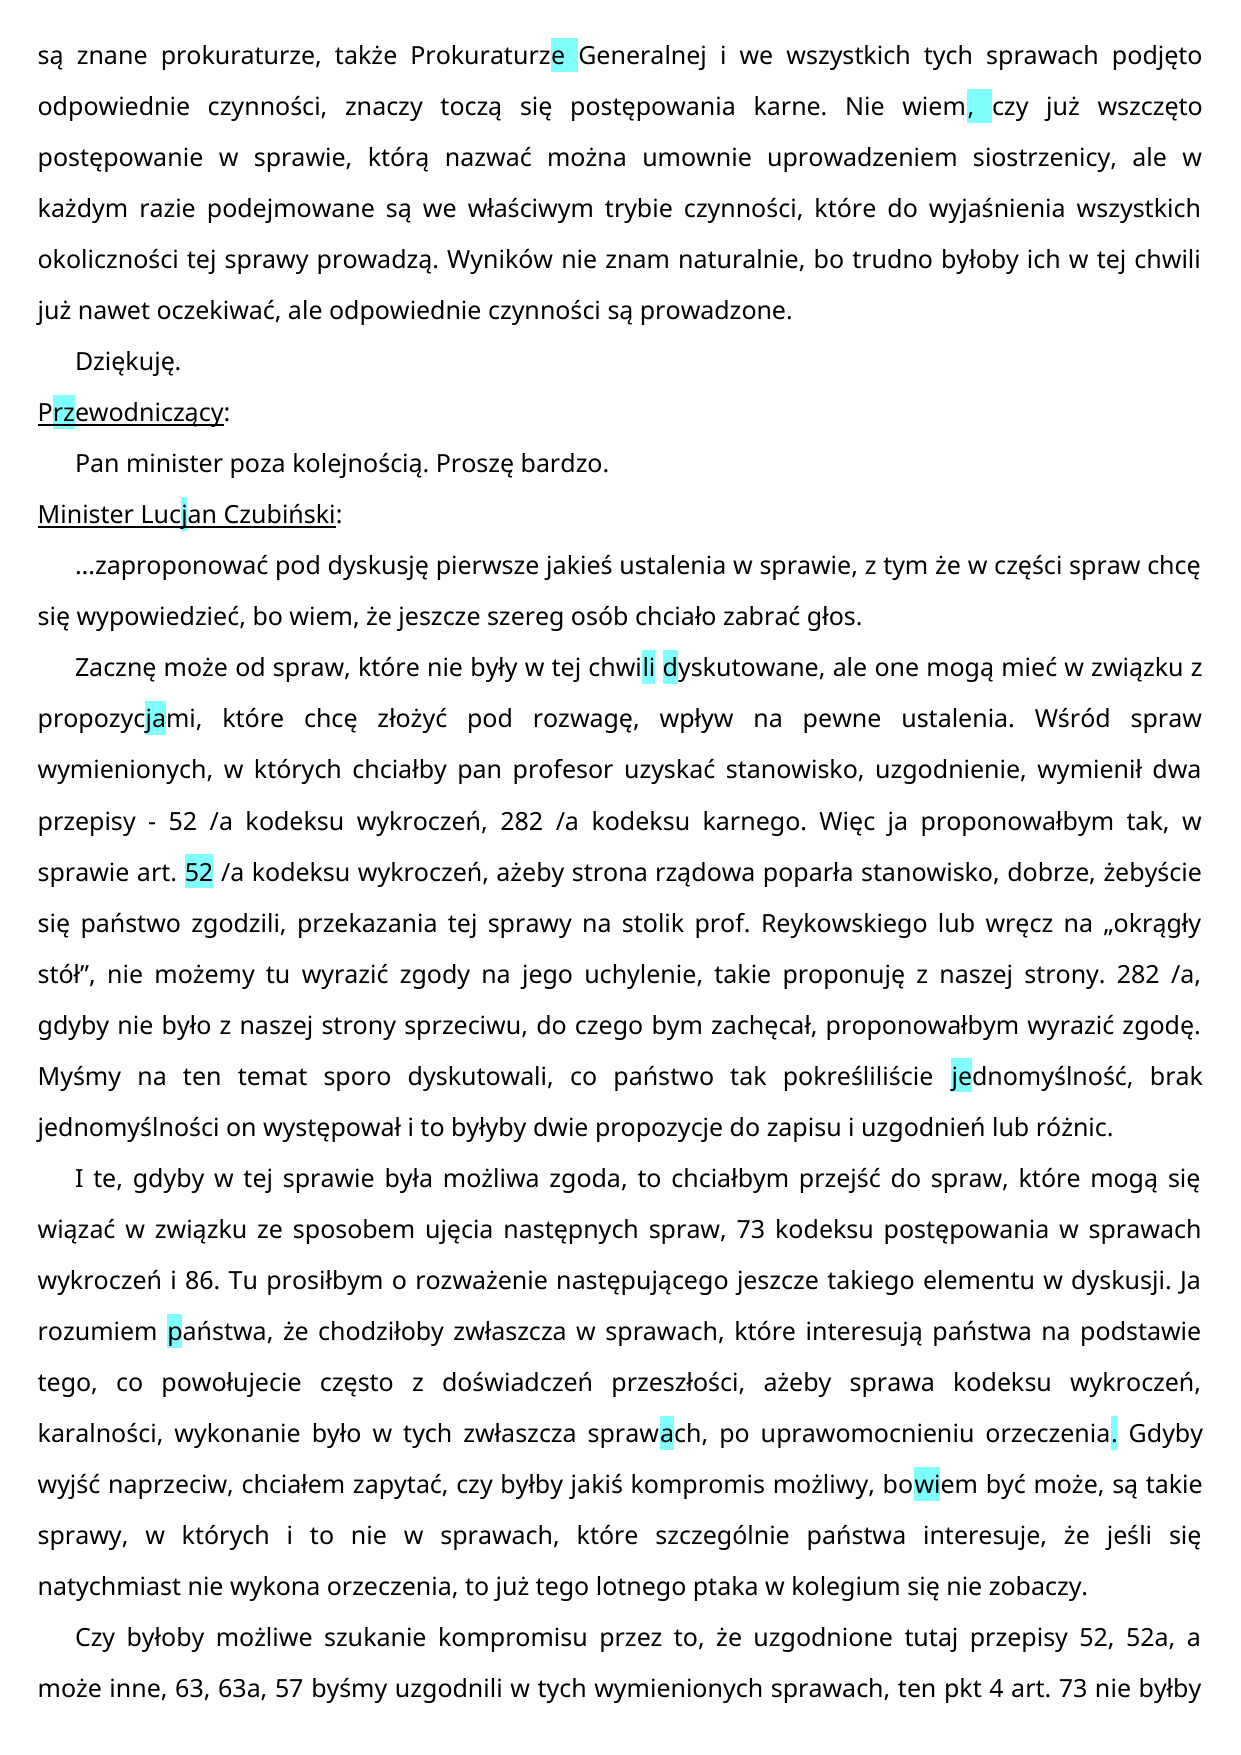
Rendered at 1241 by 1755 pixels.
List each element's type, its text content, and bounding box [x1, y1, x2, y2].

text I te, gdyby w tej sprawie była możliwa zgoda, to chciałbym przejść do spraw, które mogą się wiązać w związku ze sposobem ujęcia następnych spraw, 73 kodeksu postępowania w sprawach wykroczeń i 86. Tu prosiłbym o rozważenie następującego jeszcze takiego elementu w dyskusji. Ja rozumiem państwa, że chodziłoby zwłaszcza w sprawach, które interesują państwa na podstawie tego, co powołujecie często z doświadczeń przeszłości, ażeby sprawa kodeksu wykroczeń, karalności, wykonanie było w tych zwłaszcza sprawach, po uprawomocnieniu orzeczenia. Gdyby wyjść naprzeciw, chciałem zapytać, czy byłby jakiś kompromis możliwy, bowiem być może, są takie sprawy, w których i to nie w sprawach, które szczególnie państwa interesuje, że jeśli się natychmiast nie wykona orzeczenia, to już tego lotnego ptaka w kolegium się nie zobaczy. [37, 1160, 1203, 1603]
text Czy byłoby możliwe szukanie kompromisu przez to, że uzgodnione tutaj przepisy 52, 52a, a może inne, 63, 63a, 57 byśmy uzgodnili w tych wymienionych sprawach, ten pkt 4 art. 73 nie byłby [37, 1620, 1203, 1705]
text Dziękuję. [37, 344, 1203, 378]
text Pan minister poza kolejnością. Proszę bardzo. [37, 446, 1203, 480]
text Przewodniczący: [37, 395, 1203, 429]
text są znane prokuraturze, także Prokuraturze Generalnej i we wszystkich tych sprawach podjęto odpowiednie czynności, znaczy toczą się postępowania karne. Nie wiem, czy już wszczęto postępowanie w sprawie, którą nazwać można umownie uprowadzeniem siostrzenicy, ale w każdym razie podejmowane są we właściwym trybie czynności, które do wyjaśnienia wszystkich okoliczności tej sprawy prowadzą. Wyników nie znam naturalnie, bo trudno byłoby ich w tej chwili już nawet oczekiwać, ale odpowiednie czynności są prowadzone. [37, 37, 1203, 327]
text Minister Lucjan Czubiński: [37, 497, 1203, 531]
text Zacznę może od spraw, które nie były w tej chwili dyskutowane, ale one mogą mieć w związku z propozycjami, które chcę złożyć pod rozwagę, wpływ na pewne ustalenia. Wśród spraw wymienionych, w których chciałby pan profesor uzyskać stanowisko, uzgodnienie, wymienił dwa przepisy - 52 /a kodeksu wykroczeń, 282 /a kodeksu karnego. Więc ja proponowałbym tak, w sprawie art. 52 /a kodeksu wykroczeń, ażeby strona rządowa poparła stanowisko, dobrze, żebyście się państwo zgodzili, przekazania tej sprawy na stolik prof. Reykowskiego lub wręcz na „okrągły stół”, nie możemy tu wyrazić zgody na jego uchylenie, takie proponuję z naszej strony. 282 /a, gdyby nie było z naszej strony sprzeciwu, do czego bym zachęcał, proponowałbym wyrazić zgodę. Myśmy na ten temat sporo dyskutowali, co państwo tak pokreśliliście jednomyślność, brak jednomyślności on występował i to byłyby dwie propozycje do zapisu i uzgodnień lub różnic. [37, 650, 1203, 1143]
text ...zaproponować pod dyskusję pierwsze jakieś ustalenia w sprawie, z tym że w części spraw chcę się wypowiedzieć, bo wiem, że jeszcze szereg osób chciało zabrać głos. [37, 548, 1203, 633]
